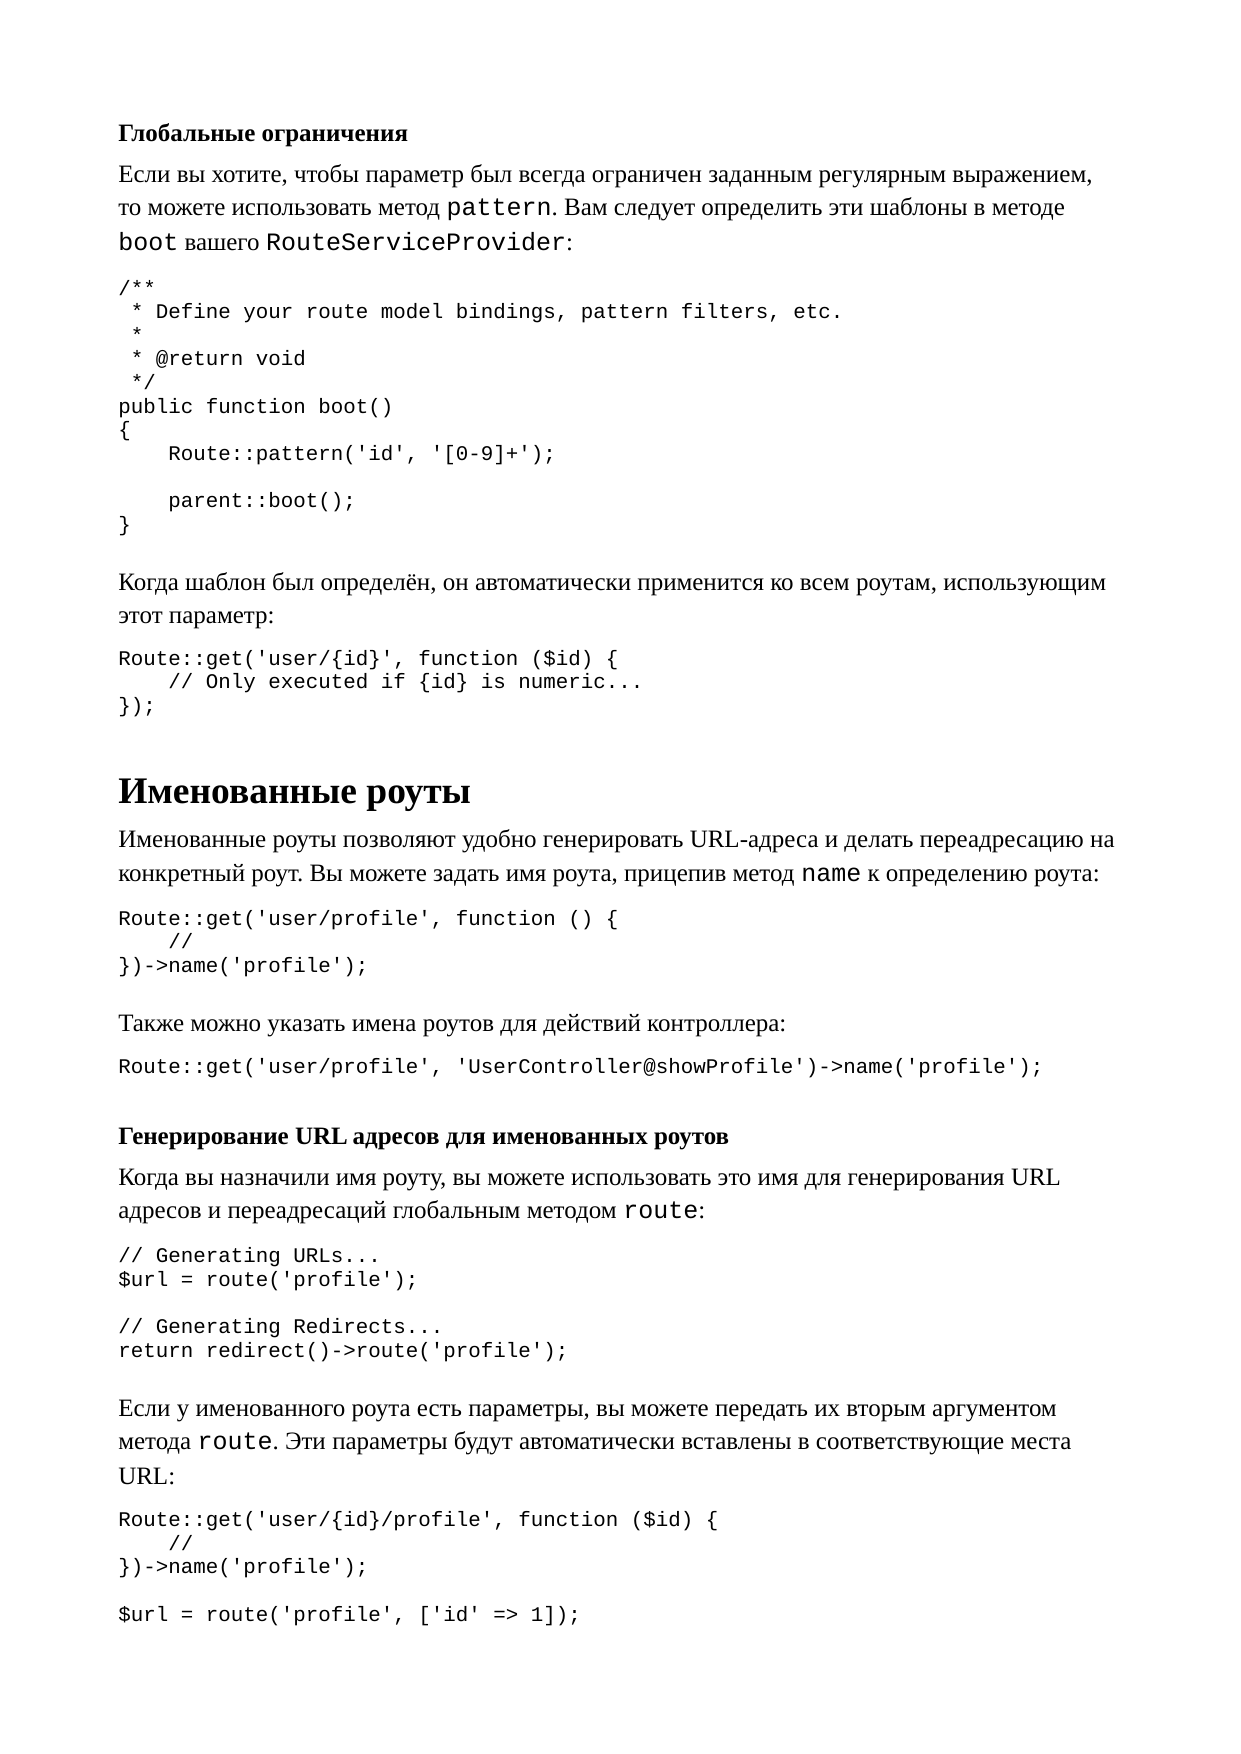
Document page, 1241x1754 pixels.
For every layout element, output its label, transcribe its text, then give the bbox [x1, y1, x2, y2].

text // Generating Redirects... [118, 1316, 1122, 1340]
subtitle Именованные роуты [118, 769, 1122, 812]
text return redirect()->route('profile'); [118, 1340, 1122, 1364]
text * @return void [118, 348, 1122, 372]
text Когда шаблон был определён, он автоматически применится ко всем роутам, использующим этот параметр: [118, 567, 1122, 629]
text parent::boot(); [118, 490, 1122, 514]
text Route::get('user/{id}/profile', function ($id) { [118, 1509, 1122, 1533]
text public function boot() [118, 396, 1122, 419]
subtitle Генерирование URL адресов для именованных роутов [118, 1121, 1122, 1150]
text Если у именованного роута есть параметры, вы можете передать их вторым аргументом метода route. Эти параметры будут автоматически вставлены в соответствующие места URL: [118, 1393, 1122, 1490]
text })->name('profile'); [118, 955, 1122, 978]
text */ [118, 372, 1122, 396]
text $url = route('profile', ['id' => 1]); [118, 1603, 1122, 1627]
text Если вы хотите, чтобы параметр был всегда ограничен заданным регулярным выражением, то можете использовать метод pattern. Вам следует определить эти шаблоны в методе boot вашего RouteServiceProvider: [118, 159, 1122, 258]
text Именованные роуты позволяют удобно генерировать URL-адреса и делать переадресацию на конкретный роут. Вы можете задать имя роута, прицепив метод name к определению роута: [118, 824, 1122, 888]
text // Generating URLs... [118, 1246, 1122, 1269]
text { [118, 419, 1122, 443]
text // [118, 931, 1122, 955]
text * Define your route model bindings, pattern filters, etc. [118, 301, 1122, 325]
text * [118, 325, 1122, 348]
text /** [118, 277, 1122, 301]
text Route::get('user/profile', 'UserController@showProfile')->name('profile'); [118, 1056, 1122, 1079]
text } [118, 514, 1122, 538]
text })->name('profile'); [118, 1556, 1122, 1580]
text Route::pattern('id', '[0-9]+'); [118, 443, 1122, 467]
text // [118, 1533, 1122, 1556]
text Также можно указать имена роутов для действий контроллера: [118, 1008, 1122, 1037]
text }); [118, 695, 1122, 719]
text Когда вы назначили имя роуту, вы можете использовать это имя для генерирования URL адресов и переадресаций глобальным методом route: [118, 1162, 1122, 1226]
text $url = route('profile'); [118, 1269, 1122, 1293]
text Route::get('user/{id}', function ($id) { [118, 648, 1122, 671]
subtitle Глобальные ограничения [118, 118, 1122, 147]
text // Only executed if {id} is numeric... [118, 671, 1122, 695]
text Route::get('user/profile', function () { [118, 908, 1122, 931]
